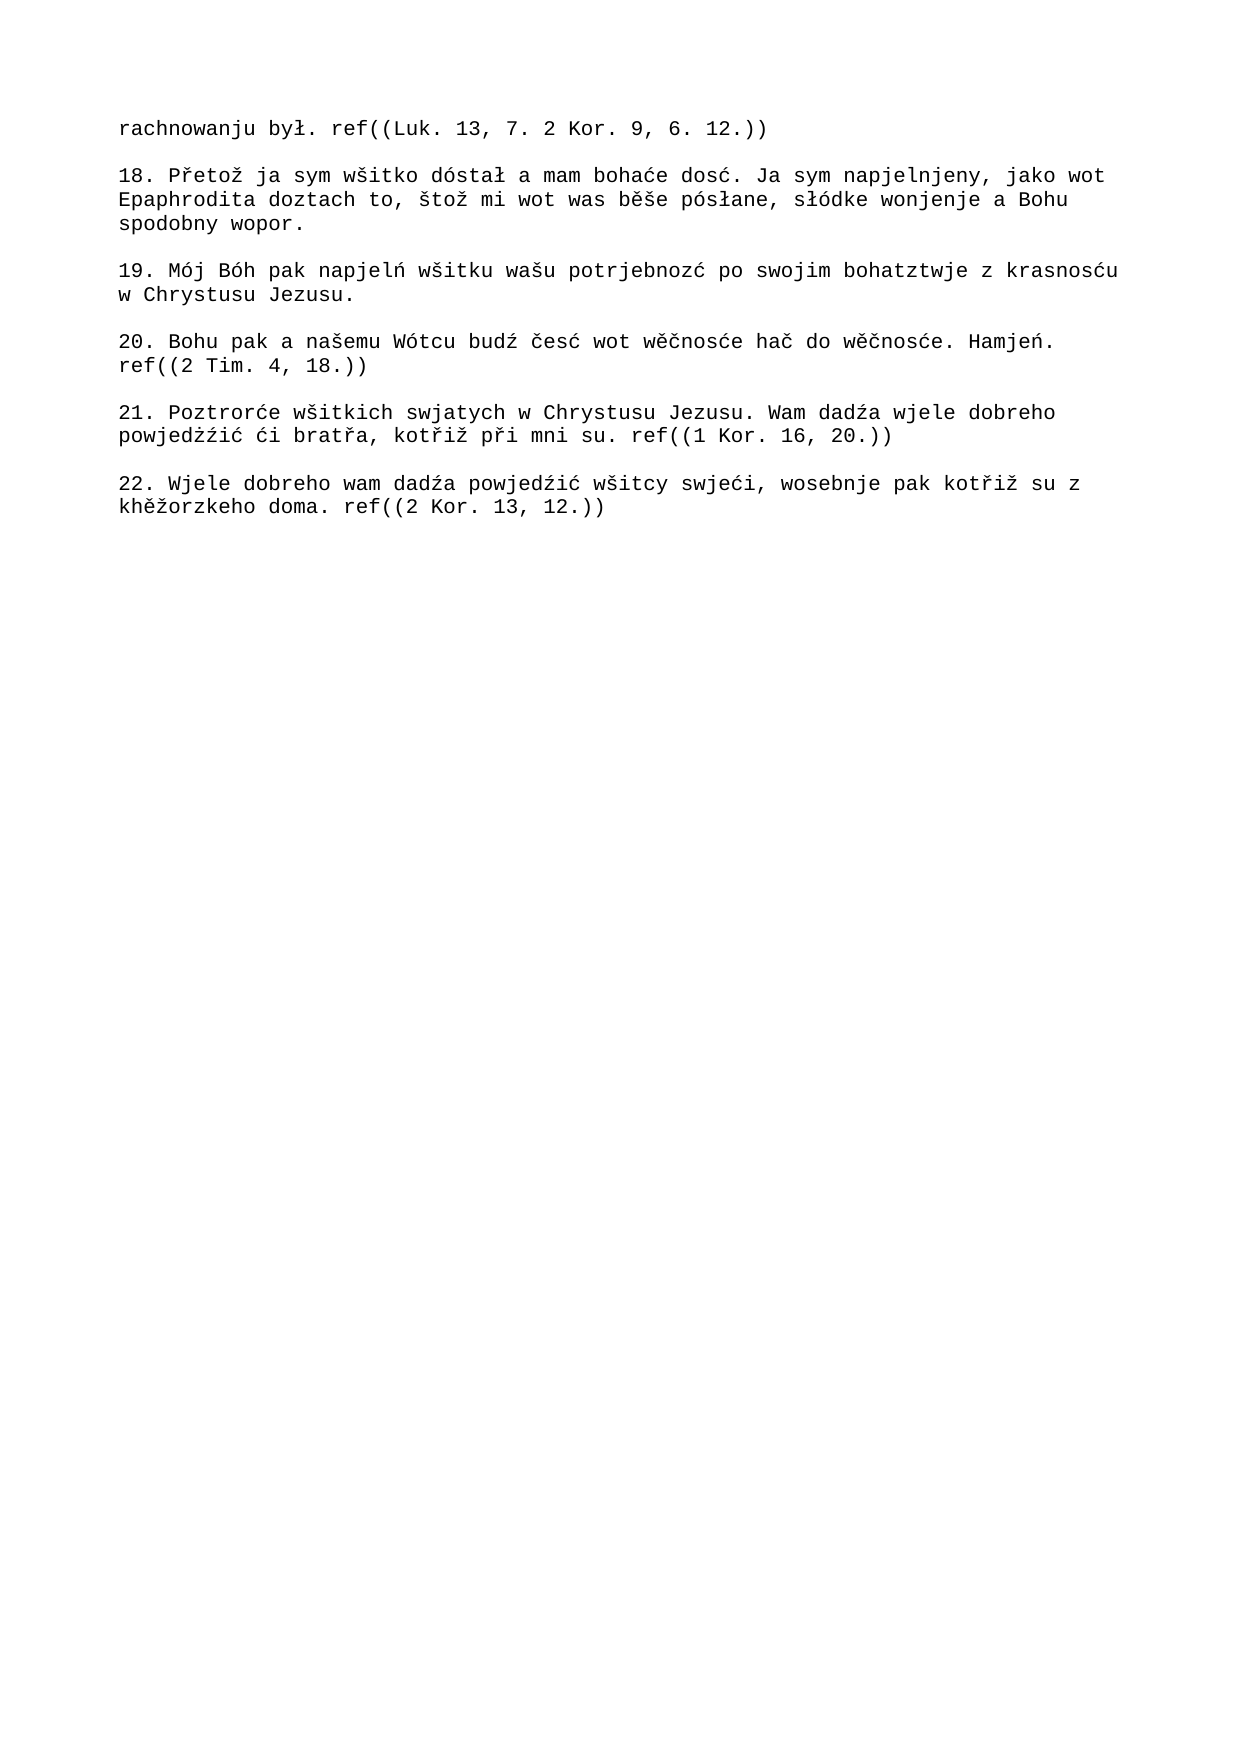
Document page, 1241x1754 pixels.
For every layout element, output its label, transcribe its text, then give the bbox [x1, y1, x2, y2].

text rachnowanju był. ref((Luk. 13, 7. 2 Kor. 9, 6. 12.)) [118, 118, 1122, 142]
text 21. Poztrorće wšitkich swjatych w Chrystusu Jezusu. Wam dadźa wjele dobreho powjedżźić ći bratřa, kotřiž při mni su. ref((1 Kor. 16, 20.)) [118, 402, 1122, 449]
text 19. Mój Bóh pak napjelń wšitku wašu potrjebnozć po swojim bohatztwje z krasnosću w Chrystusu Jezusu. [118, 260, 1122, 307]
text 22. Wjele dobreho wam dadźa powjedźić wšitcy swjeći, wosebnje pak kotřiž su z khěžorzkeho doma. ref((2 Kor. 13, 12.)) [118, 473, 1122, 520]
text 18. Přetož ja sym wšitko dóstał a mam bohaće dosć. Ja sym napjelnjeny, jako wot Epaphrodita doztach to, štož mi wot was běše pósłane, słódke wonjenje a Bohu spodobny wopor. [118, 165, 1122, 236]
text 20. Bohu pak a našemu Wótcu budź česć wot wěčnosće hač do wěčnosće. Hamjeń. ref((2 Tim. 4, 18.)) [118, 331, 1122, 378]
